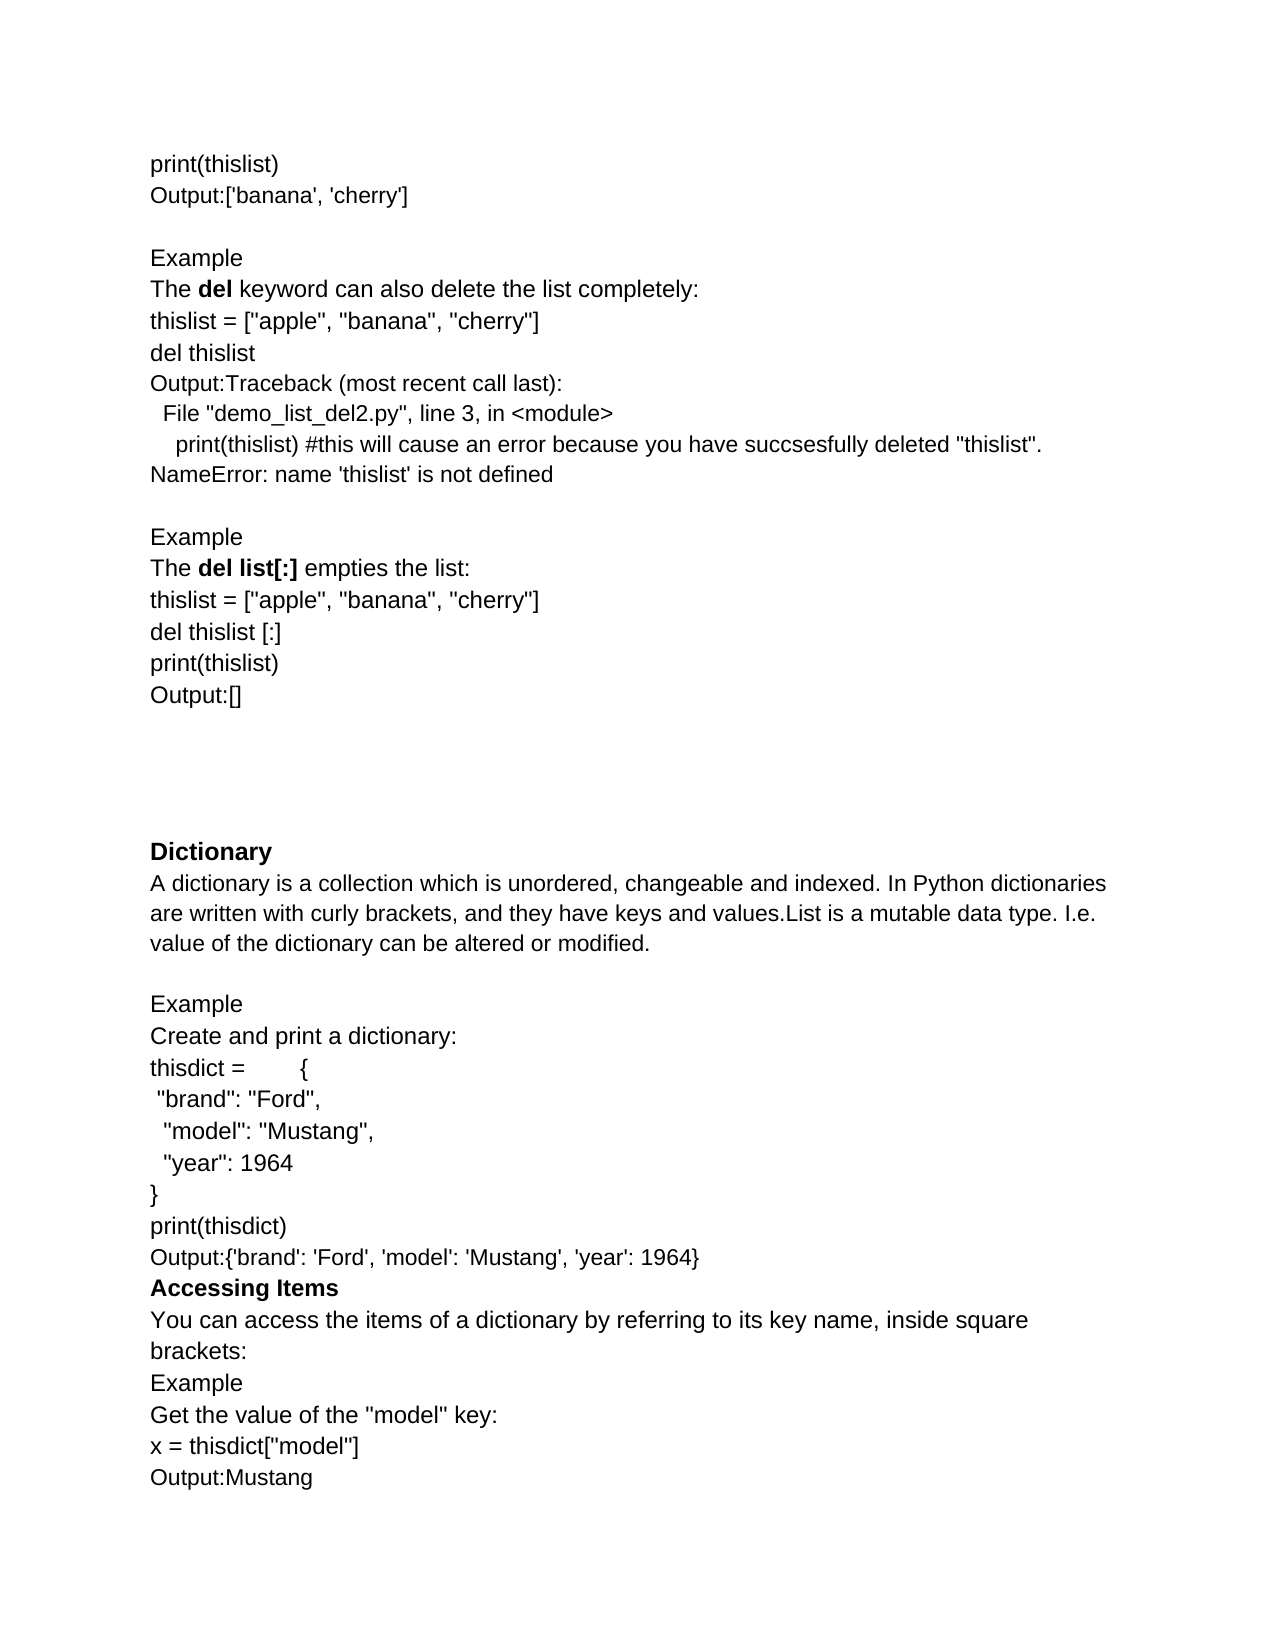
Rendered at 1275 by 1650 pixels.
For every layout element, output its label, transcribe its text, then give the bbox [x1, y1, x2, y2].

text Output:{'brand': 'Ford', 'model': 'Mustang', 'year': 1964} [150, 1244, 1125, 1270]
text Output:['banana', 'cherry'] [150, 182, 1125, 208]
text The del keyword can also delete the list completely: [150, 275, 1125, 303]
text del thislist [:] [150, 618, 1125, 645]
text Output:[] [150, 681, 1125, 709]
text NameError: name 'thislist' is not defined [150, 461, 1125, 487]
text You can access the items of a dictionary by referring to its key name, inside square brackets: [150, 1306, 1125, 1365]
text print(thislist) [150, 150, 1125, 178]
text Example Get the value of the "model" key: [150, 1369, 1125, 1428]
text Output:Traceback (most recent call last): [150, 370, 1125, 397]
text Example Create and print a dictionary: thisdict = { "brand": "Ford", "model": "Mustang", "year": 1964 } print(thisdict) [150, 990, 1125, 1239]
text thislist = ["apple", "banana", "cherry"] [150, 586, 1125, 614]
text Example [150, 523, 1125, 550]
text print(thislist) #this will cause an error because you have succsesfully deleted "thislist". [150, 431, 1125, 457]
text The del list[:] empties the list: [150, 554, 1125, 582]
text thislist = ["apple", "banana", "cherry"] [150, 307, 1125, 334]
text Example [150, 243, 1125, 271]
text File "demo_list_del2.py", line 3, in <module> [150, 400, 1125, 427]
text Output:Mustang [150, 1464, 1125, 1490]
text Dictionary [150, 836, 1125, 865]
text print(thislist) [150, 649, 1125, 677]
text A dictionary is a collection which is unordered, changeable and indexed. In Python dictionaries are written with curly brackets, and they have keys and values.List is a mutable data type. I.e. value of the dictionary can be altered or modified. [150, 869, 1125, 956]
text x = thisdict["model"] [150, 1432, 1125, 1460]
text del thislist [150, 338, 1125, 366]
text Accessing Items [150, 1274, 1125, 1301]
